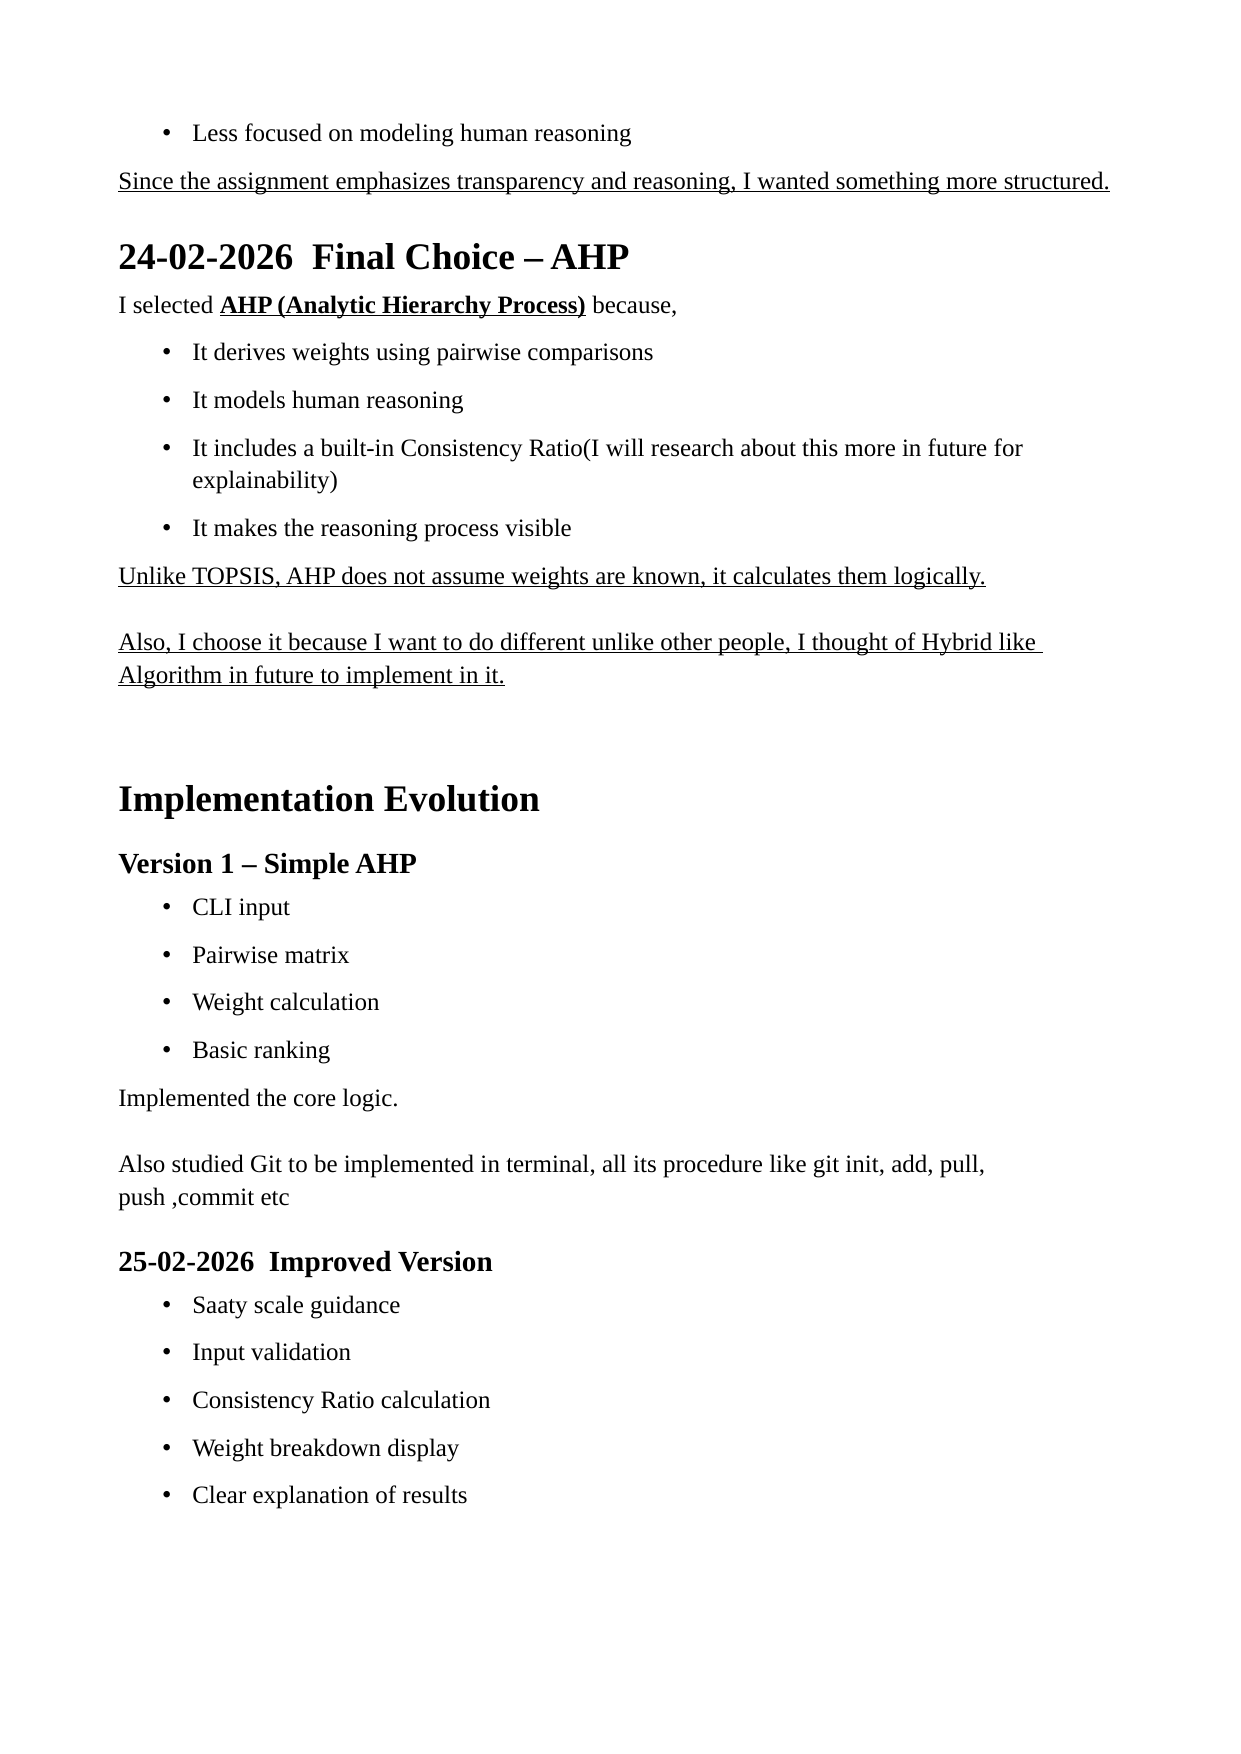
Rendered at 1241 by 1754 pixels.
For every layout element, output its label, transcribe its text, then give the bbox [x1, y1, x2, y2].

text Implemented the core logic. Also studied Git to be implemented in terminal, all its procedure like git init, add, pull, push ,commit etc [118, 1083, 1122, 1210]
subtitle Version 1 – Simple AHP [118, 846, 1122, 880]
list It makes the reasoning process visible [162, 513, 1122, 542]
list Weight calculation [162, 987, 1122, 1016]
list Basic ranking [162, 1035, 1122, 1064]
list It models human reasoning [162, 385, 1122, 414]
text Unlike TOPSIS, AHP does not assume weights are known, it calculates them logically. Also, I choose it because I want to do different unlike other people, I thought of Hybrid like Algorithm in future to implement in it. [118, 561, 1122, 689]
list Saaty scale guidance [162, 1290, 1122, 1319]
list CLI input [162, 892, 1122, 921]
list Consistency Ratio calculation [162, 1385, 1122, 1414]
list Less focused on modeling human reasoning [162, 118, 1122, 147]
list Input validation [162, 1337, 1122, 1366]
list It includes a built-in Consistency Ratio(I will research about this more in future for explainability) [162, 433, 1122, 494]
list Pairwise matrix [162, 940, 1122, 968]
list Weight breakdown display [162, 1433, 1122, 1461]
list Clear explanation of results [162, 1480, 1122, 1509]
subtitle 24-02-2026 Final Choice – AHP [118, 234, 1122, 277]
text I selected AHP (Analytic Hierarchy Process) because, [118, 290, 1122, 318]
list It derives weights using pairwise comparisons [162, 337, 1122, 366]
subtitle 25-02-2026 Improved Version [118, 1244, 1122, 1277]
subtitle Implementation Evolution [118, 776, 1122, 819]
text Since the assignment emphasizes transparency and reasoning, I wanted something more structured. [118, 166, 1122, 194]
